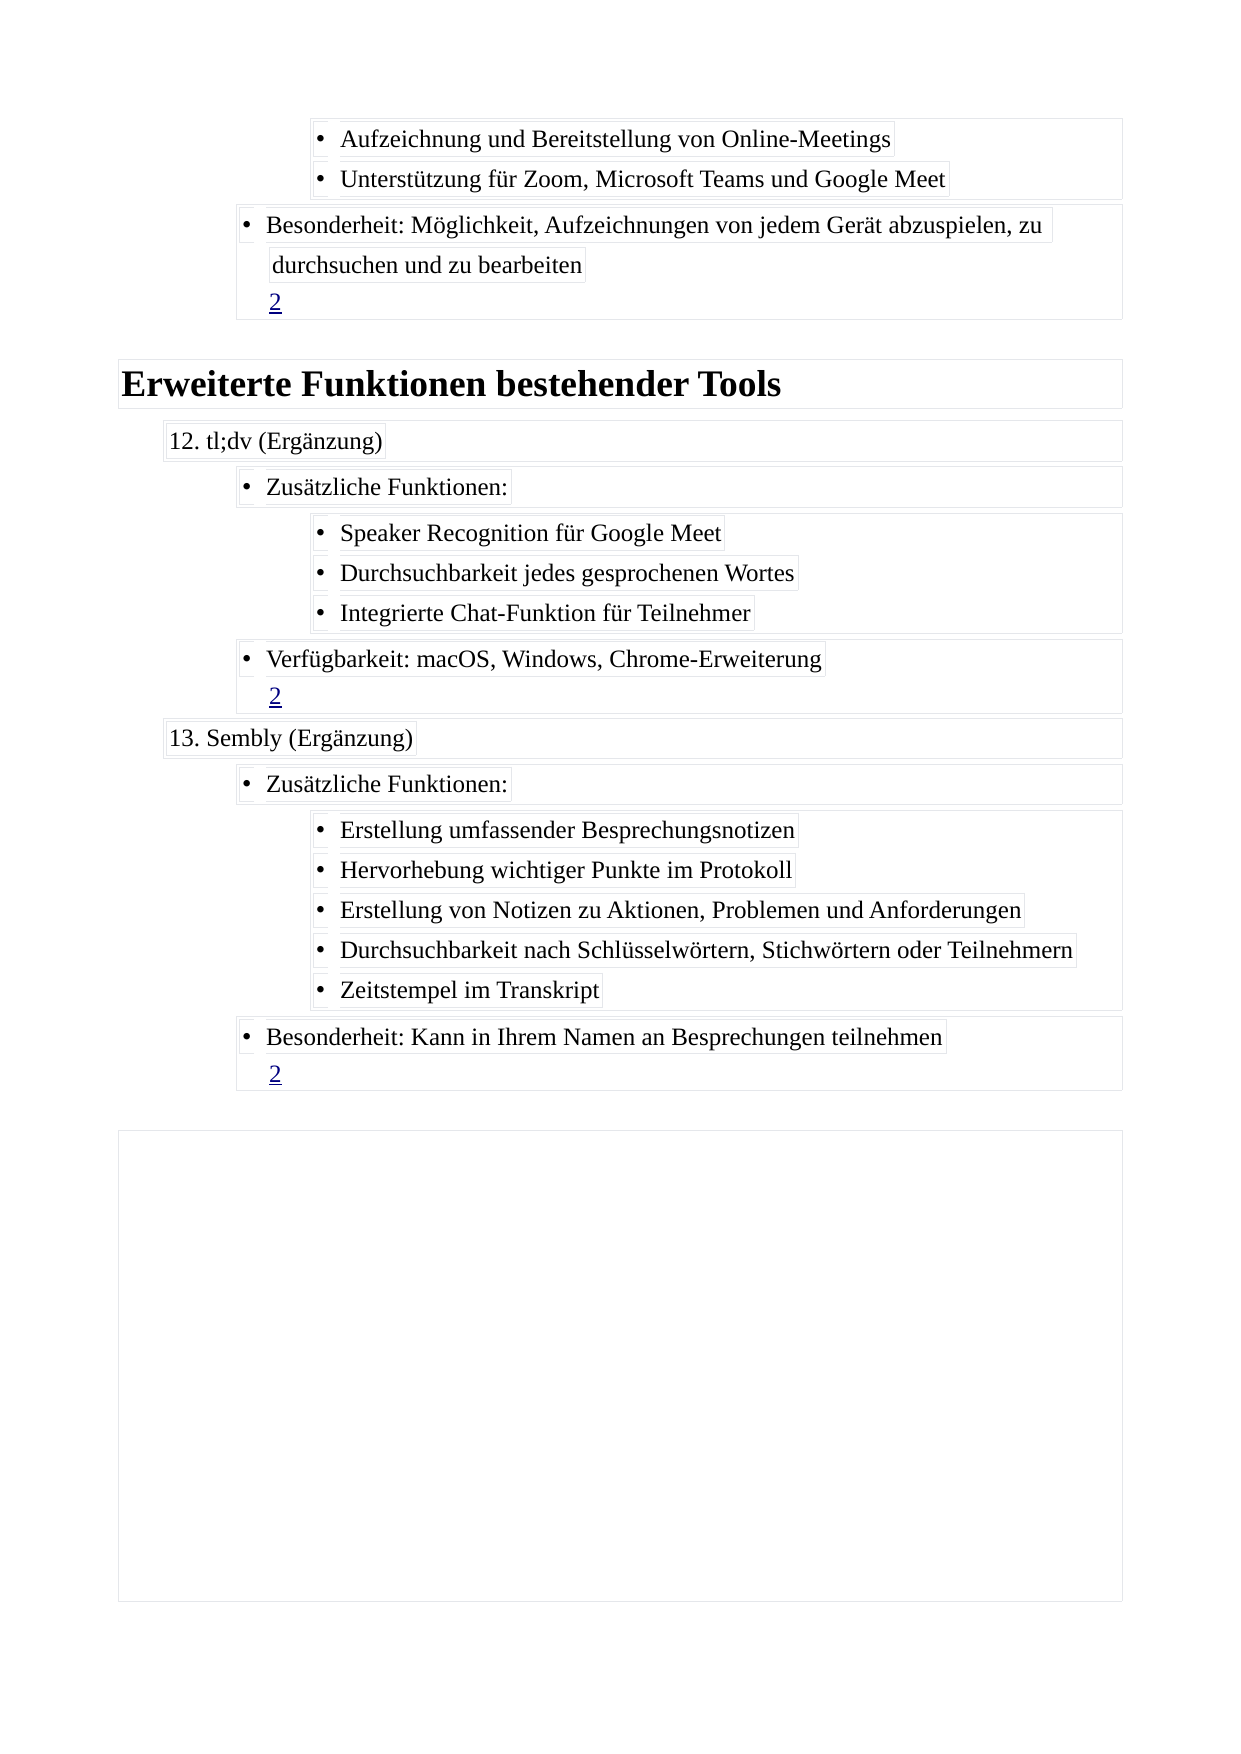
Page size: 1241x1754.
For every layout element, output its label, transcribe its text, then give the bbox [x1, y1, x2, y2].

list Hervorhebung wichtiger Punkte im Protokoll [311, 849, 1122, 887]
list Integrierte Chat-Funktion für Teilnehmer [311, 592, 1122, 633]
list Durchsuchbarkeit nach Schlüsselwörtern, Stichwörtern oder Teilnehmern [311, 929, 1122, 967]
list Zeitstempel im Transkript [311, 969, 1122, 1010]
list 2 [237, 1056, 1122, 1090]
list tl;dv (Ergänzung) [164, 421, 1122, 461]
list 2 [237, 678, 1122, 713]
list Zusätzliche Funktionen: [237, 467, 1122, 507]
list Verfügbarkeit: macOS, Windows, Chrome-Erweiterung [237, 640, 1122, 676]
list Erstellung von Notizen zu Aktionen, Problemen und Anforderungen [311, 889, 1122, 927]
subtitle Erweiterte Funktionen bestehender Tools [119, 360, 1122, 408]
list Unterstützung für Zoom, Microsoft Teams und Google Meet [311, 158, 1122, 199]
list Durchsuchbarkeit jedes gesprochenen Wortes [311, 552, 1122, 590]
list Besonderheit: Kann in Ihrem Namen an Besprechungen teilnehmen [237, 1017, 1122, 1053]
list Besonderheit: Möglichkeit, Aufzeichnungen von jedem Gerät abzuspielen, zu durchsuchen und zu bearbeiten [237, 205, 1122, 282]
list Sembly (Ergänzung) [164, 719, 1122, 758]
list Aufzeichnung und Bereitstellung von Online-Meetings [311, 119, 1122, 156]
list Erstellung umfassender Besprechungsnotizen [311, 811, 1122, 847]
list Zusätzliche Funktionen: [237, 765, 1122, 804]
list Speaker Recognition für Google Meet [311, 514, 1122, 550]
list 2 [237, 284, 1122, 319]
